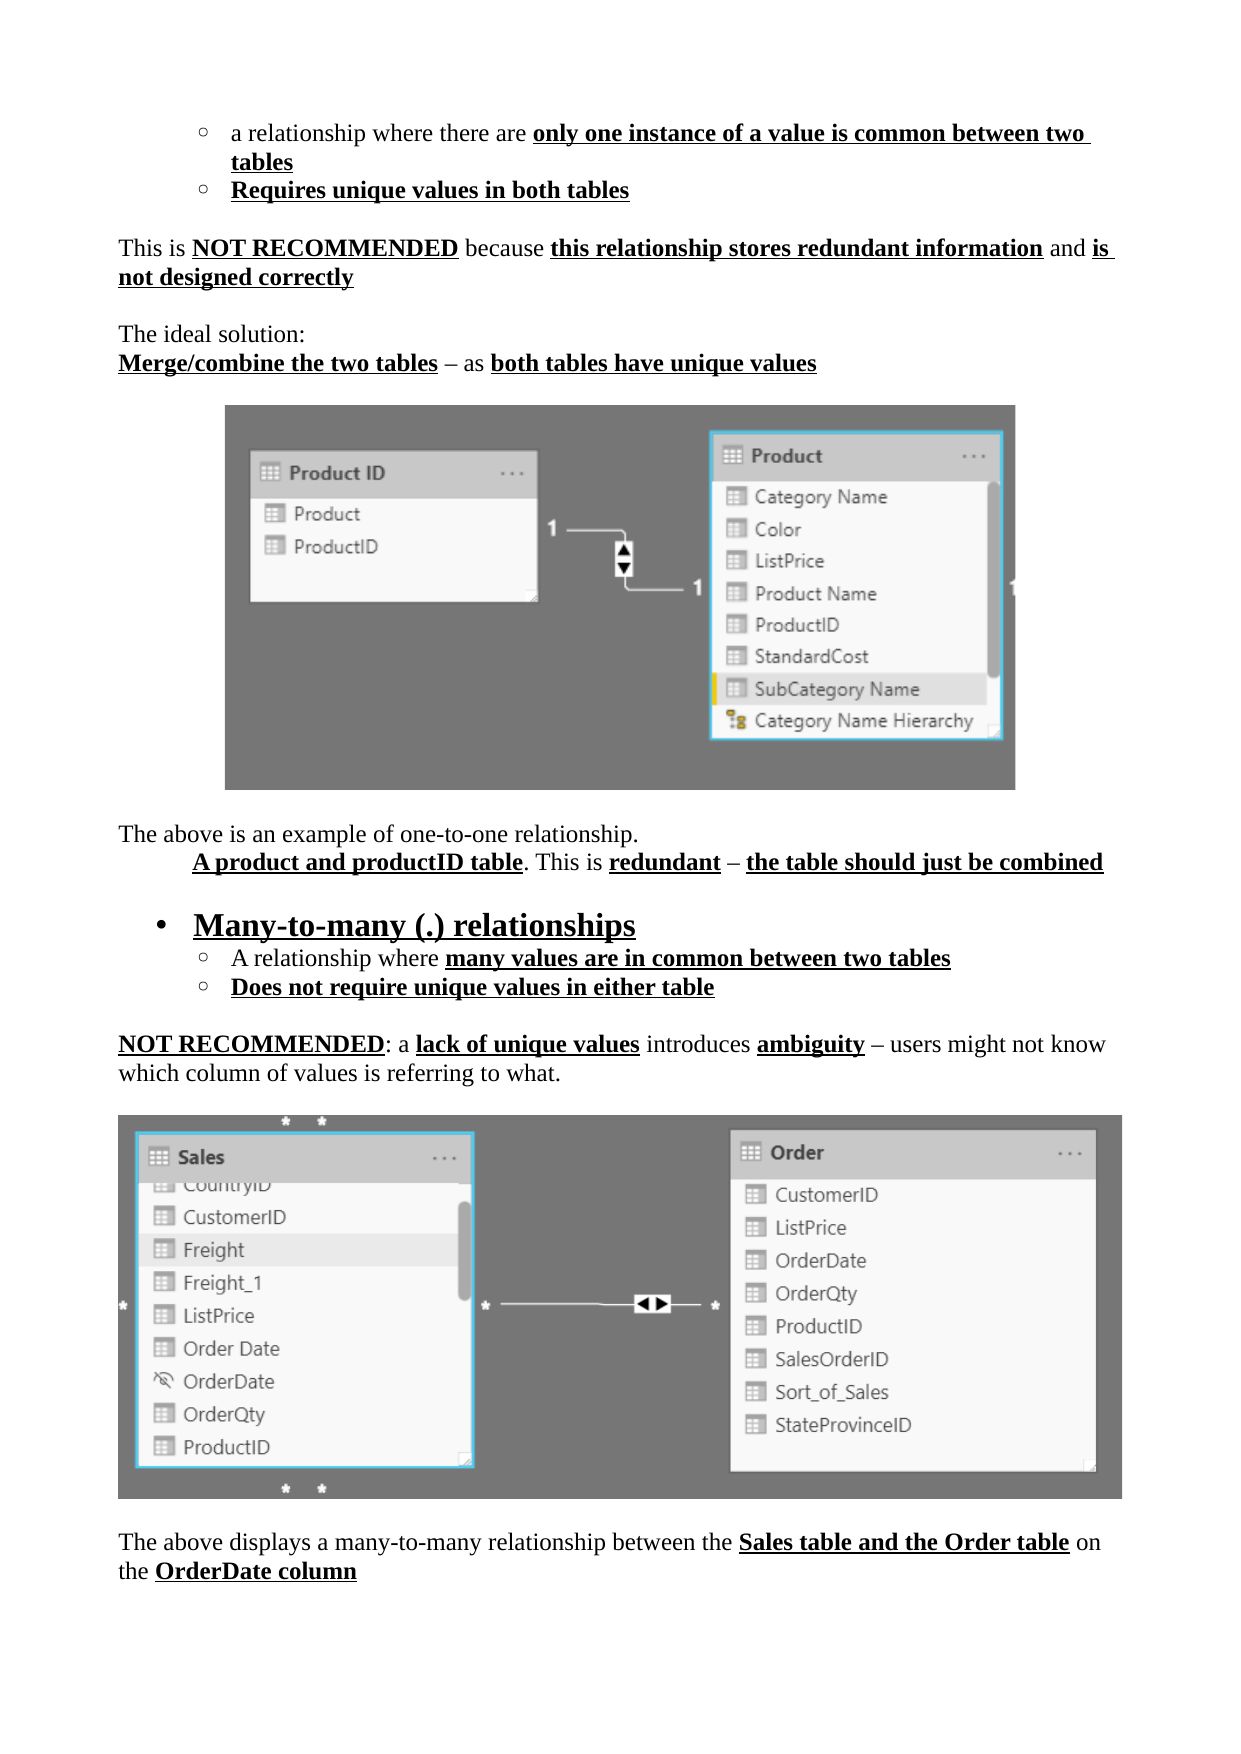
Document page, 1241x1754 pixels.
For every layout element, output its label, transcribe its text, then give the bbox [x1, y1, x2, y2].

list Does not require unique values in either table [193, 972, 1122, 1001]
picture [224, 405, 1016, 790]
text The above is an example of one-to-one relationship. [118, 819, 1122, 847]
text A product and productID table. This is redundant – the table should just be combined [118, 847, 1122, 876]
text Merge/combine the two tables – as both tables have unique values [118, 348, 1122, 377]
list Many-to-many (.) relationships [156, 905, 1122, 943]
list Requires unique values in both tables [193, 176, 1122, 204]
picture [118, 1115, 1123, 1499]
list a relationship where there are only one instance of a value is common between two tables [193, 118, 1122, 176]
text The ideal solution: [118, 319, 1122, 348]
text This is NOT RECOMMENDED because this relationship stores redundant information and is not designed correctly [118, 233, 1122, 291]
list A relationship where many values are in common between two tables [193, 943, 1122, 972]
text NOT RECOMMENDED: a lack of unique values introduces ambiguity – users might not know which column of values is referring to what. [118, 1029, 1122, 1087]
text The above displays a many-to-many relationship between the Sales table and the Order table on the OrderDate column [118, 1527, 1122, 1585]
